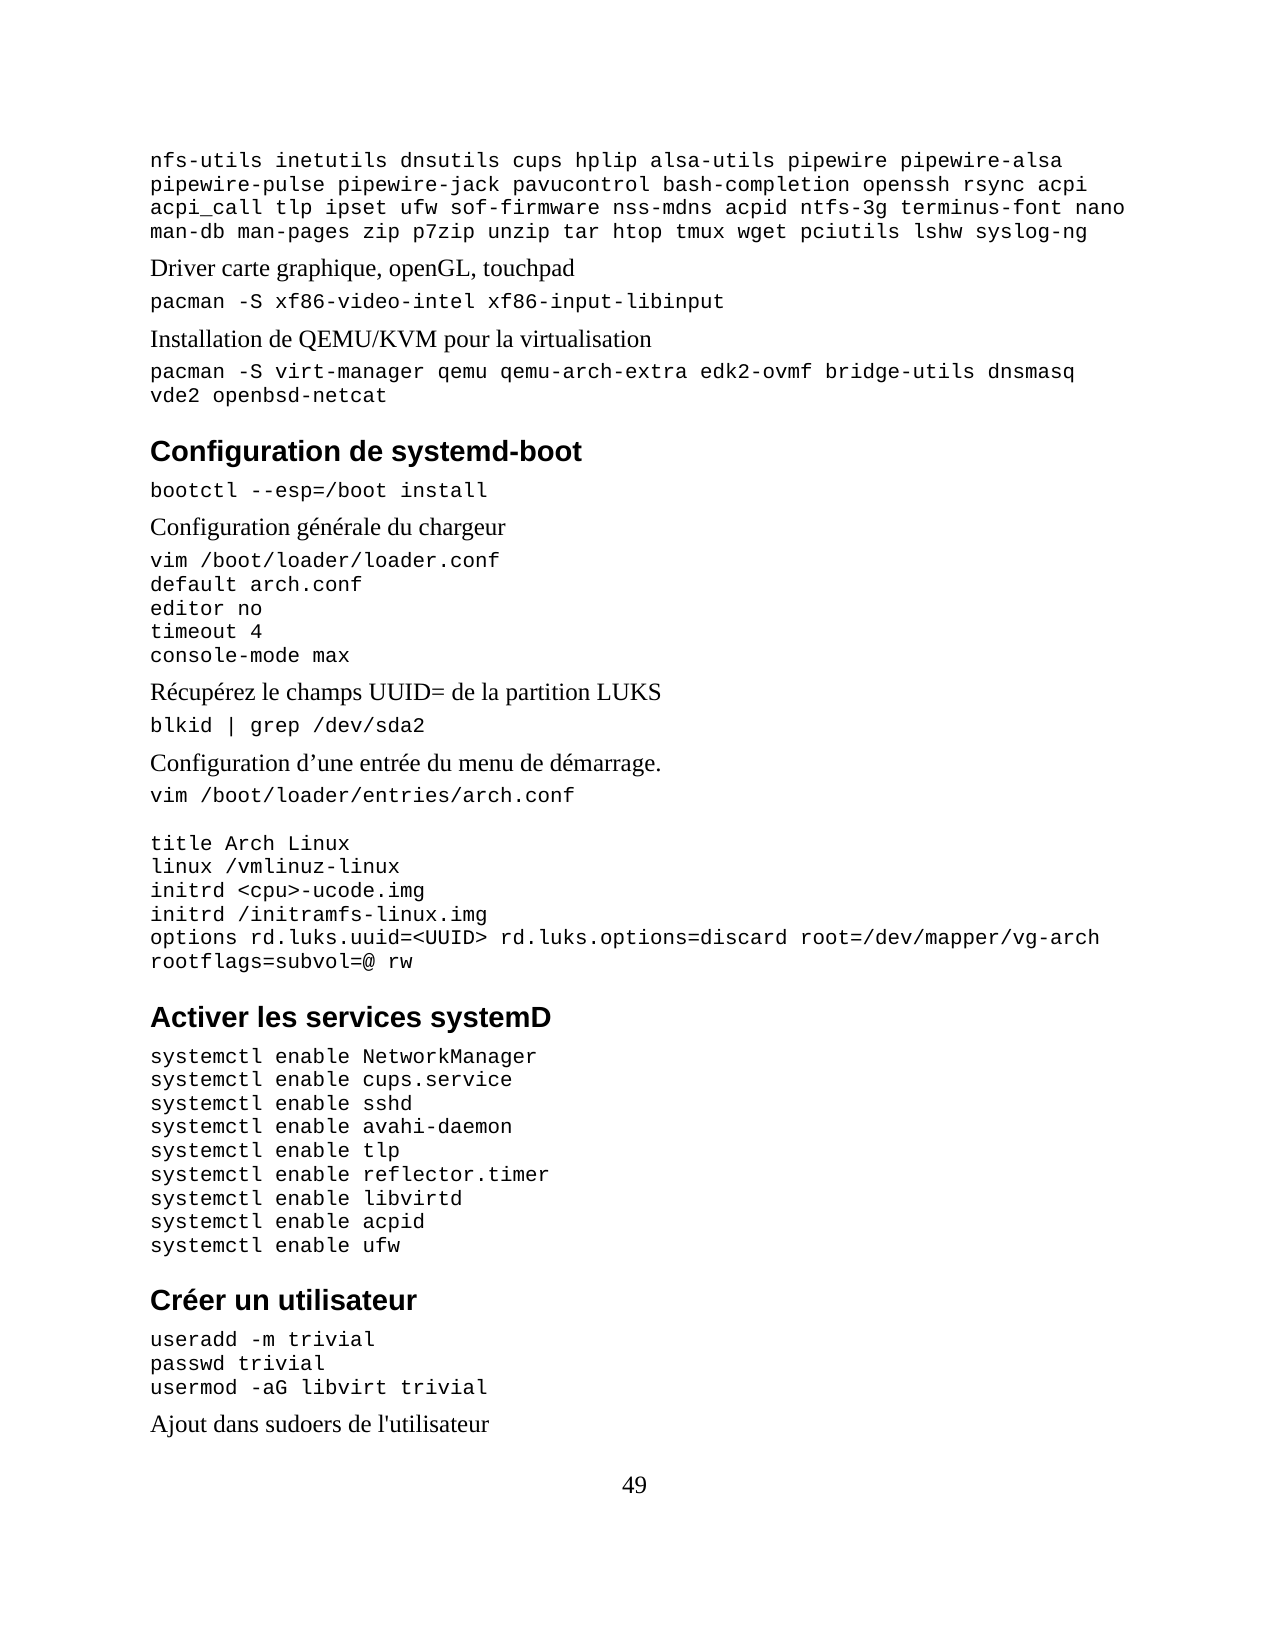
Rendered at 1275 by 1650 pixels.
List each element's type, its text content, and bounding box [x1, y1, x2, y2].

text linux /vmlinuz-linux [150, 856, 1125, 880]
text usermod -aG libvirt trivial [150, 1377, 1125, 1400]
text console-mode max [150, 645, 1125, 668]
text default arch.conf [150, 574, 1125, 597]
text systemctl enable NetworkManager [150, 1046, 1125, 1069]
text systemctl enable tlp [150, 1140, 1125, 1164]
text editor no [150, 597, 1125, 621]
text Configuration d’une entrée du menu de démarrage. [150, 748, 1125, 776]
text useradd -m trivial [150, 1329, 1125, 1353]
text Configuration générale du chargeur [150, 512, 1125, 541]
text vim /boot/loader/entries/arch.conf [150, 785, 1125, 809]
text systemctl enable reflector.timer [150, 1164, 1125, 1187]
text systemctl enable cups.service [150, 1069, 1125, 1093]
subtitle Activer les services systemD [150, 999, 1125, 1033]
text Récupérez le champs UUID= de la partition LUKS [150, 677, 1125, 706]
text title Arch Linux [150, 833, 1125, 856]
text pacman -S virt-manager qemu qemu-arch-extra edk2-ovmf bridge-utils dnsmasq vde2 openbsd-netcat [150, 362, 1125, 409]
text blkid | grep /dev/sda2 [150, 715, 1125, 739]
text initrd /initramfs-linux.img [150, 904, 1125, 927]
text timeout 4 [150, 621, 1125, 645]
text systemctl enable ufw [150, 1235, 1125, 1258]
text Driver carte graphique, openGL, touchpad [150, 253, 1125, 282]
text Installation de QEMU/KVM pour la virtualisation [150, 324, 1125, 353]
text systemctl enable sshd [150, 1093, 1125, 1117]
text systemctl enable acpid [150, 1211, 1125, 1235]
text vim /boot/loader/loader.conf [150, 550, 1125, 574]
subtitle Créer un utilisateur [150, 1283, 1125, 1317]
text Ajout dans sudoers de l'utilisateur [150, 1409, 1125, 1438]
text nfs-utils inetutils dnsutils cups hplip alsa-utils pipewire pipewire-alsa pipewire-pulse pipewire-jack pavucontrol bash-completion openssh rsync acpi acpi_call tlp ipset ufw sof-firmware nss-mdns acpid ntfs-3g terminus-font nano man-db man-pages zip p7zip unzip tar htop tmux wget pciutils lshw syslog-ng [150, 150, 1125, 244]
subtitle Configuration de systemd-boot [150, 434, 1125, 467]
text systemctl enable avahi-daemon [150, 1117, 1125, 1140]
text pacman -S xf86-video-intel xf86-input-libinput [150, 291, 1125, 315]
text bootctl --esp=/boot install [150, 480, 1125, 503]
text passwd trivial [150, 1353, 1125, 1377]
text systemctl enable libvirtd [150, 1187, 1125, 1211]
text options rd.luks.uuid=<UUID> rd.luks.options=discard root=/dev/mapper/vg-arch rootflags=subvol=@ rw [150, 927, 1125, 974]
text initrd <cpu>-ucode.img [150, 880, 1125, 904]
